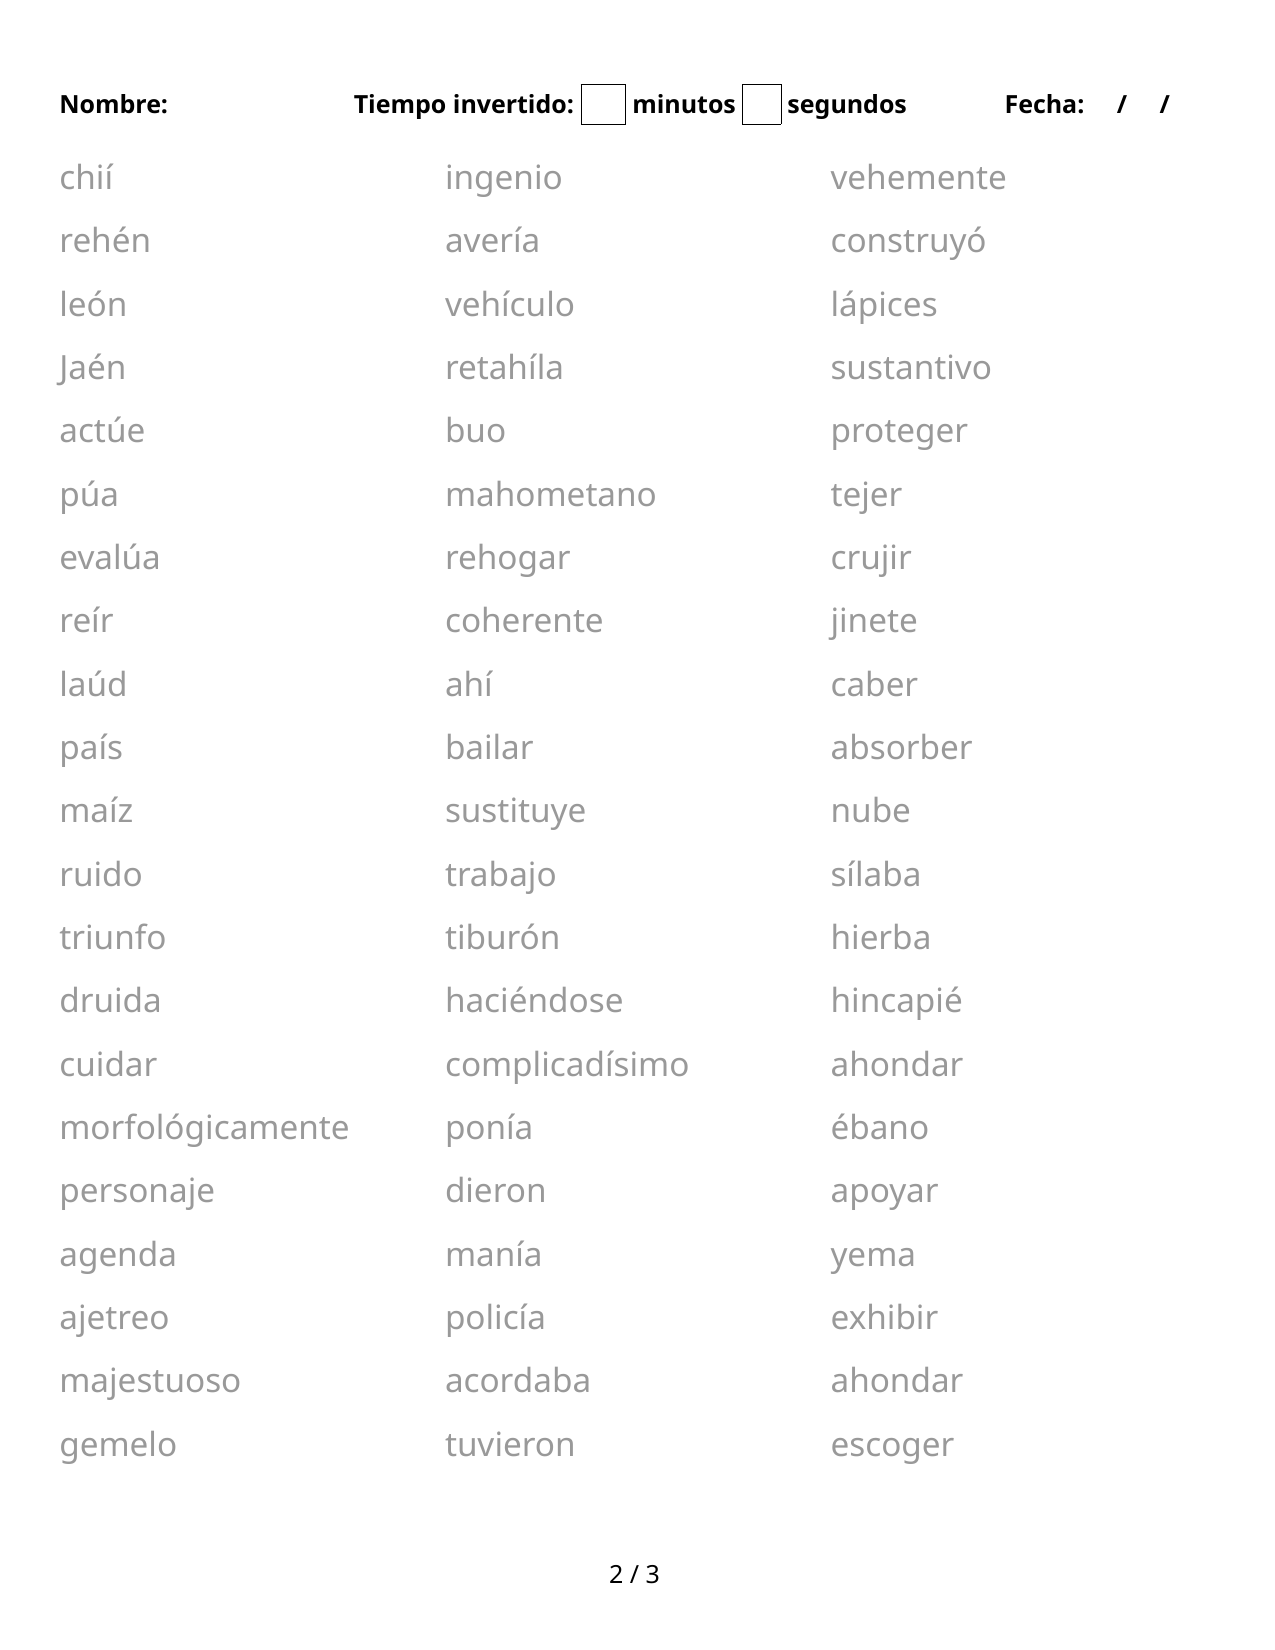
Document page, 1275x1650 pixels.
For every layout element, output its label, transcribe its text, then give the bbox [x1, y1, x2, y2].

text ébano [830, 1104, 1216, 1149]
text león [59, 280, 445, 326]
text ingenio [445, 154, 830, 199]
text ajetreo [59, 1294, 445, 1339]
text jinete [830, 597, 1216, 642]
text trabajo [445, 850, 830, 896]
text buo [445, 407, 830, 452]
text Jaén [59, 344, 445, 389]
text bailar [445, 724, 830, 769]
text sílaba [830, 850, 1216, 896]
text tiburón [445, 914, 830, 959]
text crujir [830, 534, 1216, 579]
text exhibir [830, 1294, 1216, 1339]
text manía [445, 1230, 830, 1276]
text absorber [830, 724, 1216, 769]
text maíz [59, 787, 445, 832]
text vehemente [830, 154, 1216, 199]
text ahondar [830, 1357, 1216, 1402]
text gemelo [59, 1420, 445, 1466]
text laúd [59, 660, 445, 706]
text tejer [830, 470, 1216, 516]
text mahometano [445, 470, 830, 516]
text púa [59, 470, 445, 516]
text ahí [445, 660, 830, 706]
text personaje [59, 1167, 445, 1212]
text triunfo [59, 914, 445, 959]
text hierba [830, 914, 1216, 959]
text ruido [59, 850, 445, 896]
text caber [830, 660, 1216, 706]
text morfológicamente [59, 1104, 445, 1149]
text evalúa [59, 534, 445, 579]
text sustituye [445, 787, 830, 832]
text rehogar [445, 534, 830, 579]
text rehén [59, 217, 445, 262]
text hincapié [830, 977, 1216, 1022]
text proteger [830, 407, 1216, 452]
text tuvieron [445, 1420, 830, 1466]
text dieron [445, 1167, 830, 1212]
text policía [445, 1294, 830, 1339]
text acordaba [445, 1357, 830, 1402]
text majestuoso [59, 1357, 445, 1402]
text coherente [445, 597, 830, 642]
text lápices [830, 280, 1216, 326]
text haciéndose [445, 977, 830, 1022]
text ahondar [830, 1040, 1216, 1086]
text apoyar [830, 1167, 1216, 1212]
text avería [445, 217, 830, 262]
text retahíla [445, 344, 830, 389]
text nube [830, 787, 1216, 832]
text druida [59, 977, 445, 1022]
text reír [59, 597, 445, 642]
text cuidar [59, 1040, 445, 1086]
text ponía [445, 1104, 830, 1149]
text país [59, 724, 445, 769]
text chií [59, 154, 445, 199]
text complicadísimo [445, 1040, 830, 1086]
text construyó [830, 217, 1216, 262]
text yema [830, 1230, 1216, 1276]
text actúe [59, 407, 445, 452]
text sustantivo [830, 344, 1216, 389]
text agenda [59, 1230, 445, 1276]
text escoger [830, 1420, 1216, 1466]
text vehículo [445, 280, 830, 326]
